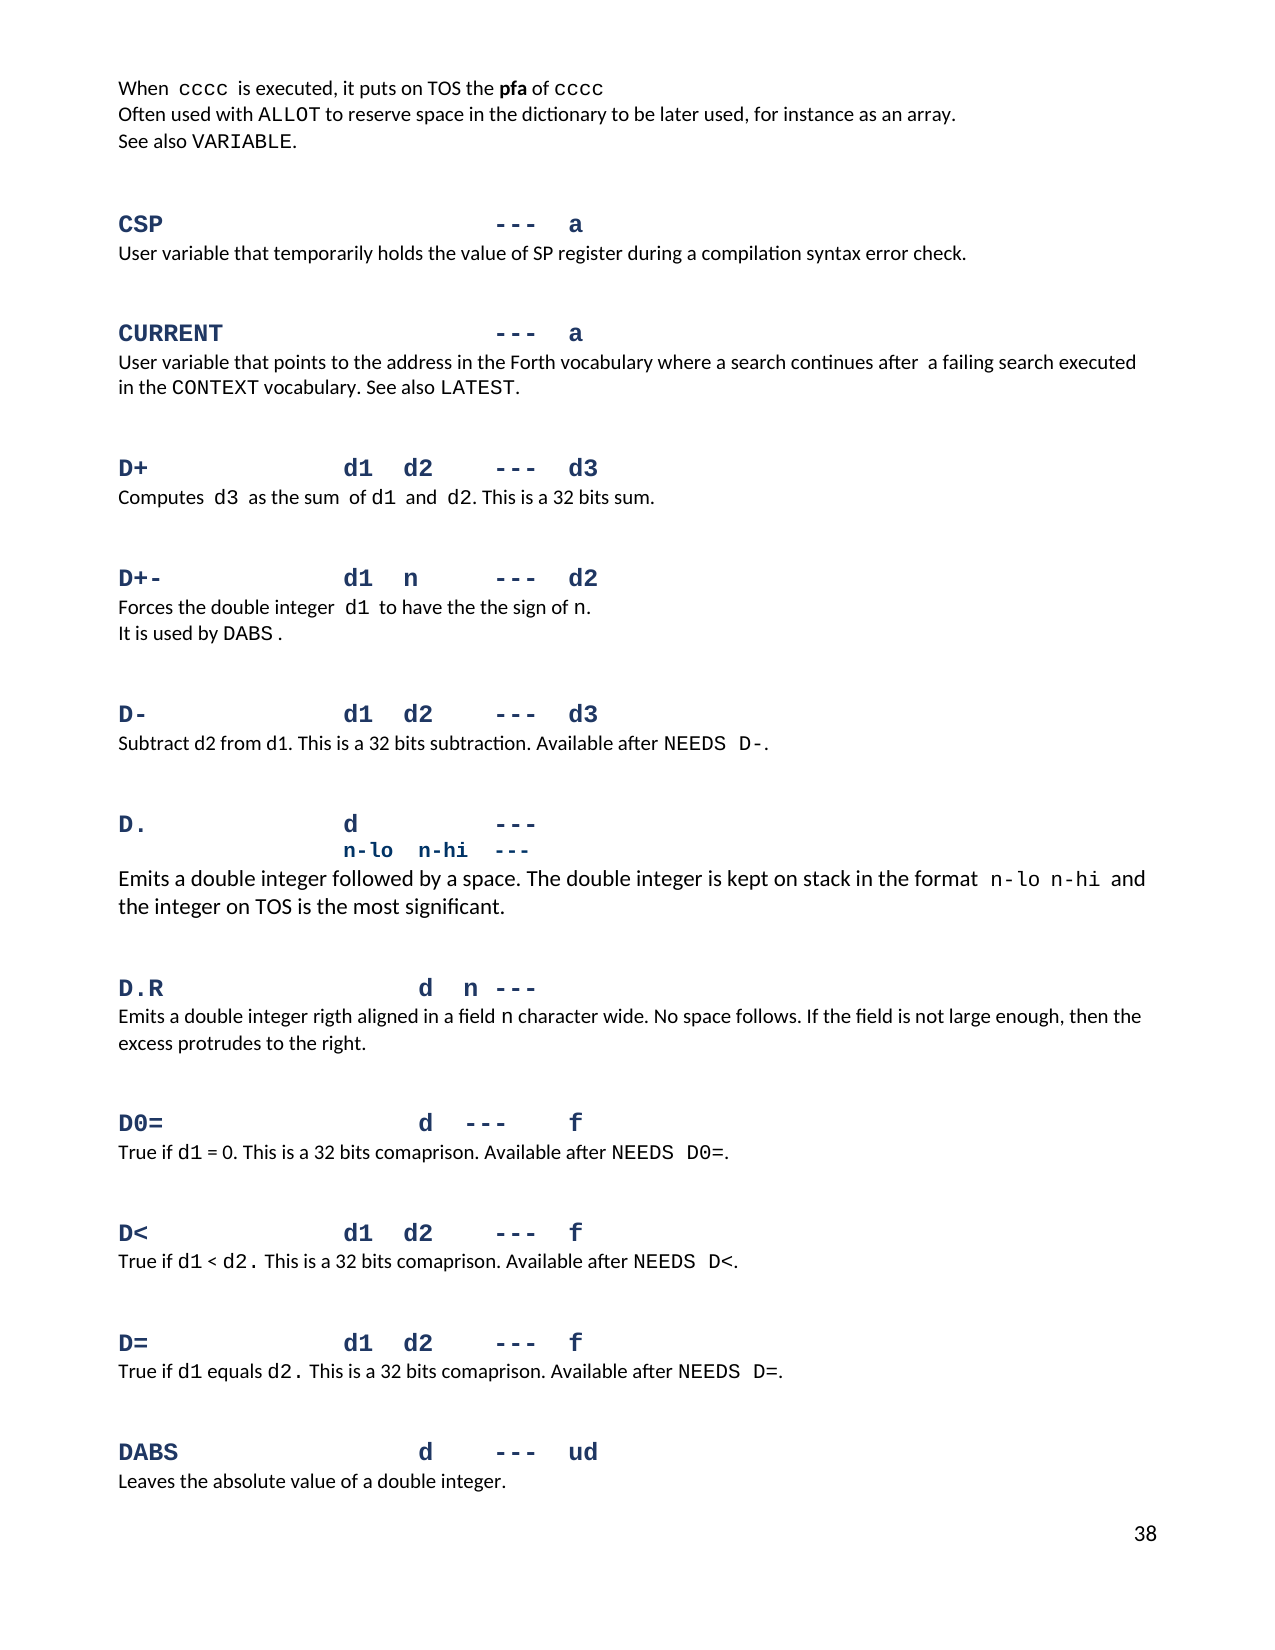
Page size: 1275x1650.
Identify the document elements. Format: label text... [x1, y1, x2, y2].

text True if d1 < d2. This is a 32 bits comaprison. Available after NEEDS D<. [118, 1249, 1157, 1275]
text Emits a double integer rigth aligned in a field n character wide. No space follows. If the field is not large enough, then the excess protrudes to the right. [118, 1004, 1157, 1056]
text True if d1 = 0. This is a 32 bits comaprison. Available after NEEDS D0=. [118, 1139, 1157, 1165]
text True if d1 equals d2. This is a 32 bits comaprison. Available after NEEDS D=. [118, 1358, 1157, 1385]
text It is used by DABS . [118, 621, 1157, 647]
subtitle D- d1 d2 --- d3 [118, 702, 1157, 730]
subtitle D.R d n --- [118, 975, 1157, 1004]
text Leaves the absolute value of a double integer. [118, 1468, 1157, 1494]
text n-lo n-hi --- [118, 840, 1157, 864]
subtitle DABS d --- ud [118, 1440, 1157, 1468]
text See also VARIABLE. [118, 128, 1157, 154]
text Computes d3 as the sum of d1 and d2. This is a 32 bits sum. [118, 484, 1157, 511]
subtitle D. d --- [118, 812, 1157, 840]
subtitle D+ d1 d2 --- d3 [118, 456, 1157, 484]
subtitle D+- d1 n --- d2 [118, 566, 1157, 594]
text User variable that points to the address in the Forth vocabulary where a search continues after a failing search executed in the CONTEXT vocabulary. See also LATEST. [118, 349, 1157, 401]
subtitle CURRENT --- a [118, 321, 1157, 349]
text Often used with ALLOT to reserve space in the dictionary to be later used, for instance as an array. [118, 101, 1157, 128]
subtitle D0= d --- f [118, 1111, 1157, 1139]
text When cccc is executed, it puts on TOS the pfa of cccc [118, 75, 1157, 101]
subtitle D< d1 d2 --- f [118, 1220, 1157, 1249]
subtitle CSP --- a [118, 212, 1157, 240]
text Subtract d2 from d1. This is a 32 bits subtraction. Available after NEEDS D-. [118, 730, 1157, 757]
subtitle D= d1 d2 --- f [118, 1330, 1157, 1358]
text Forces the double integer d1 to have the the sign of n. [118, 594, 1157, 621]
text Emits a double integer followed by a space. The double integer is kept on stack in the format n-lo n-hi and the integer on TOS is the most significant. [118, 864, 1157, 920]
text User variable that temporarily holds the value of SP register during a compilation syntax error check. [118, 240, 1157, 266]
